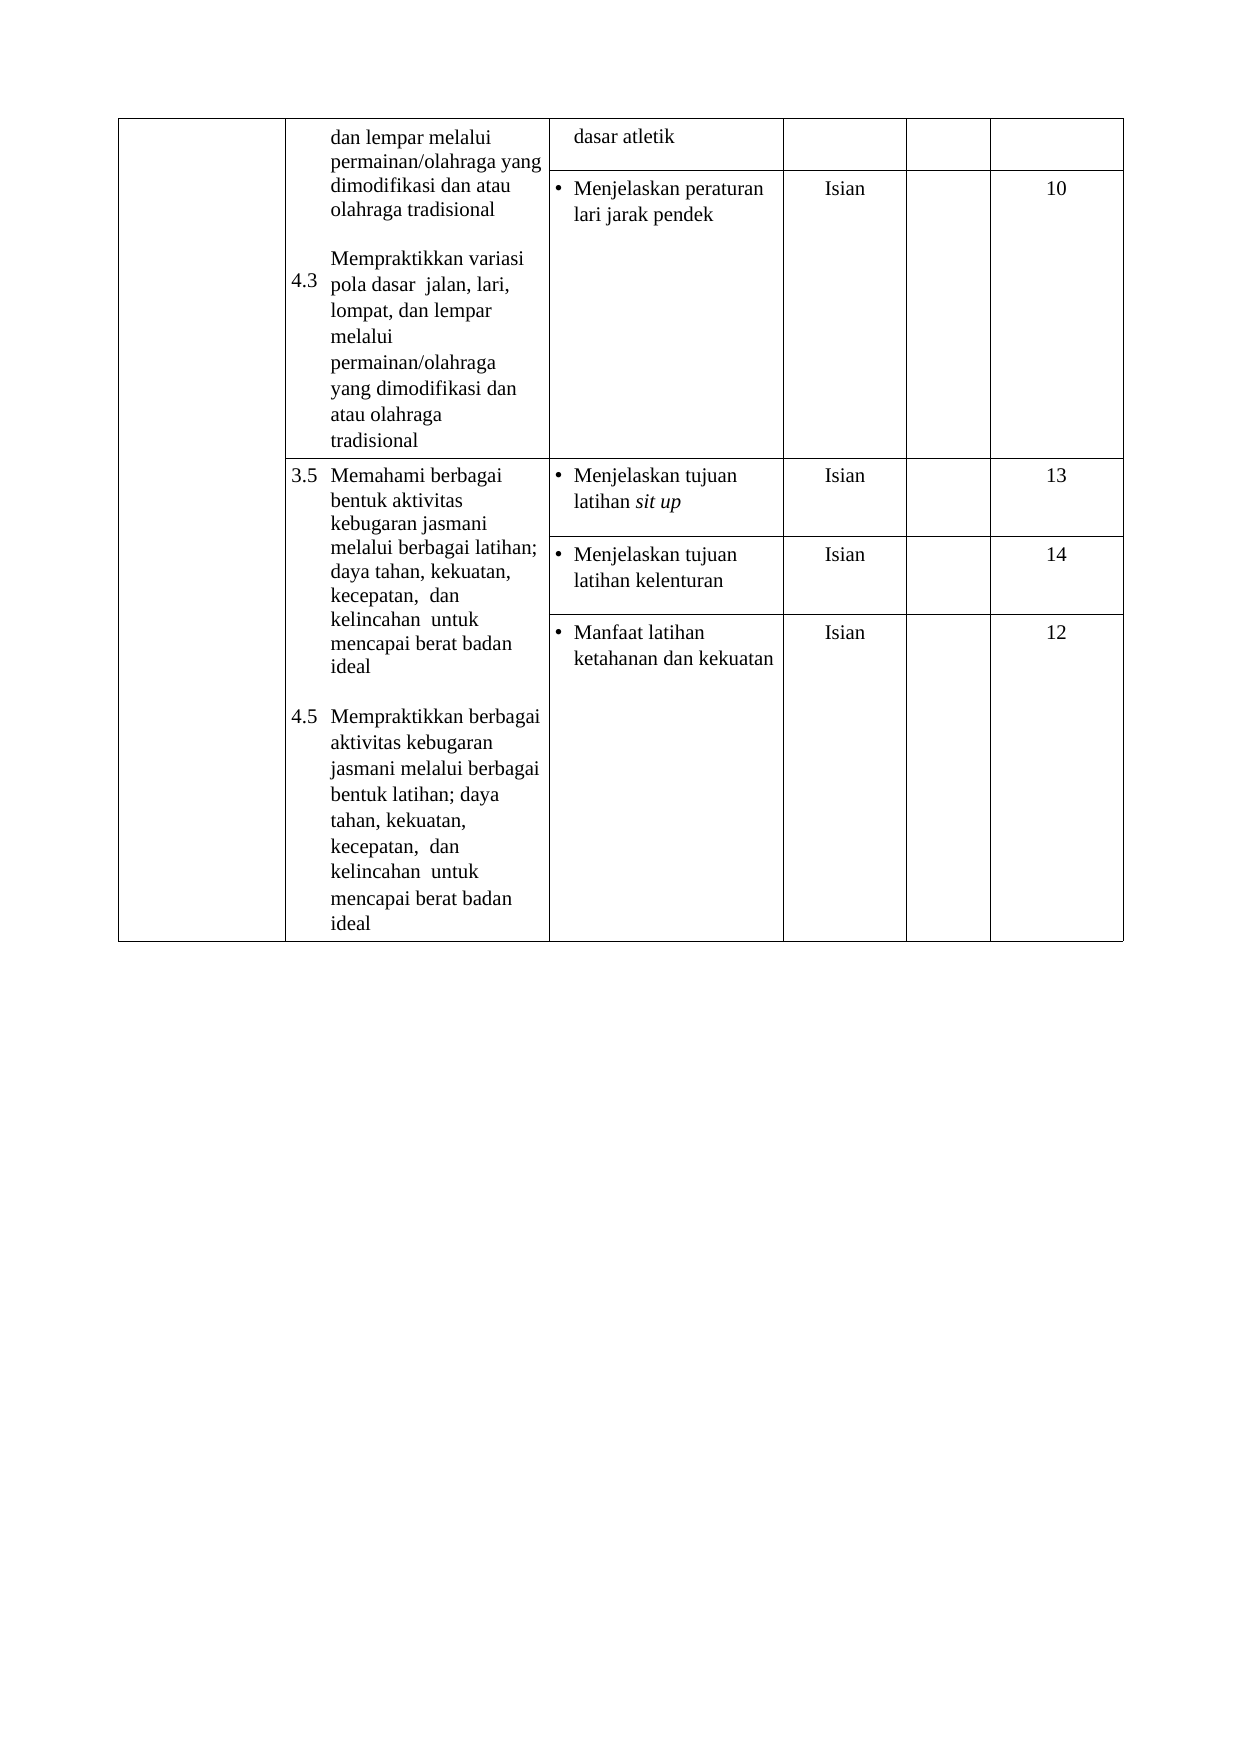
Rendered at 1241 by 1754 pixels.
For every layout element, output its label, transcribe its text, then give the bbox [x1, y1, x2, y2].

table_cell Menjelaskan tujuan latihan kelenturan [550, 537, 783, 614]
table_cell 12 [991, 615, 1123, 941]
table_cell [907, 537, 990, 614]
table_cell Isian [784, 171, 906, 457]
table_cell 4.3 [286, 119, 324, 457]
table_cell 10 [991, 171, 1123, 457]
table_cell Menjelaskan peraturan lari jarak pendek [550, 171, 783, 457]
table_cell Isian [784, 615, 906, 941]
table_cell Menjelaskan tujuan latihan sit up [550, 459, 783, 536]
table_cell Manfaat latihan ketahanan dan kekuatan [550, 615, 783, 941]
table_cell 3.5 4.5 [286, 459, 324, 941]
table_cell [991, 119, 1123, 170]
table_cell [784, 119, 906, 170]
table_cell [119, 119, 285, 941]
table_cell 14 [991, 537, 1123, 614]
table_cell [907, 171, 990, 457]
table_cell dasar atletik [550, 119, 783, 170]
table_cell 13 [991, 459, 1123, 536]
table_cell Isian [784, 459, 906, 536]
table_cell [907, 459, 990, 536]
table_cell [907, 615, 990, 941]
table_cell Isian [784, 537, 906, 614]
table_cell Memahami berbagai bentuk aktivitas kebugaran jasmani melalui berbagai latihan; daya tahan, kekuatan, kecepatan, dan kelincahan untuk mencapai berat badan ideal Mempraktikkan berbagai aktivitas kebugaran jasmani melalui berbagai bentuk latihan; daya tahan, kekuatan, kecepatan, dan kelincahan untuk mencapai berat badan ideal [325, 459, 549, 941]
table_cell [907, 119, 990, 170]
table_cell dan lempar melalui permainan/olahraga yang dimodifikasi dan atau olahraga tradisional Mempraktikkan variasi pola dasar jalan, lari, lompat, dan lempar melalui permainan/olahraga yang dimodifikasi dan atau olahraga tradisional [325, 119, 549, 457]
